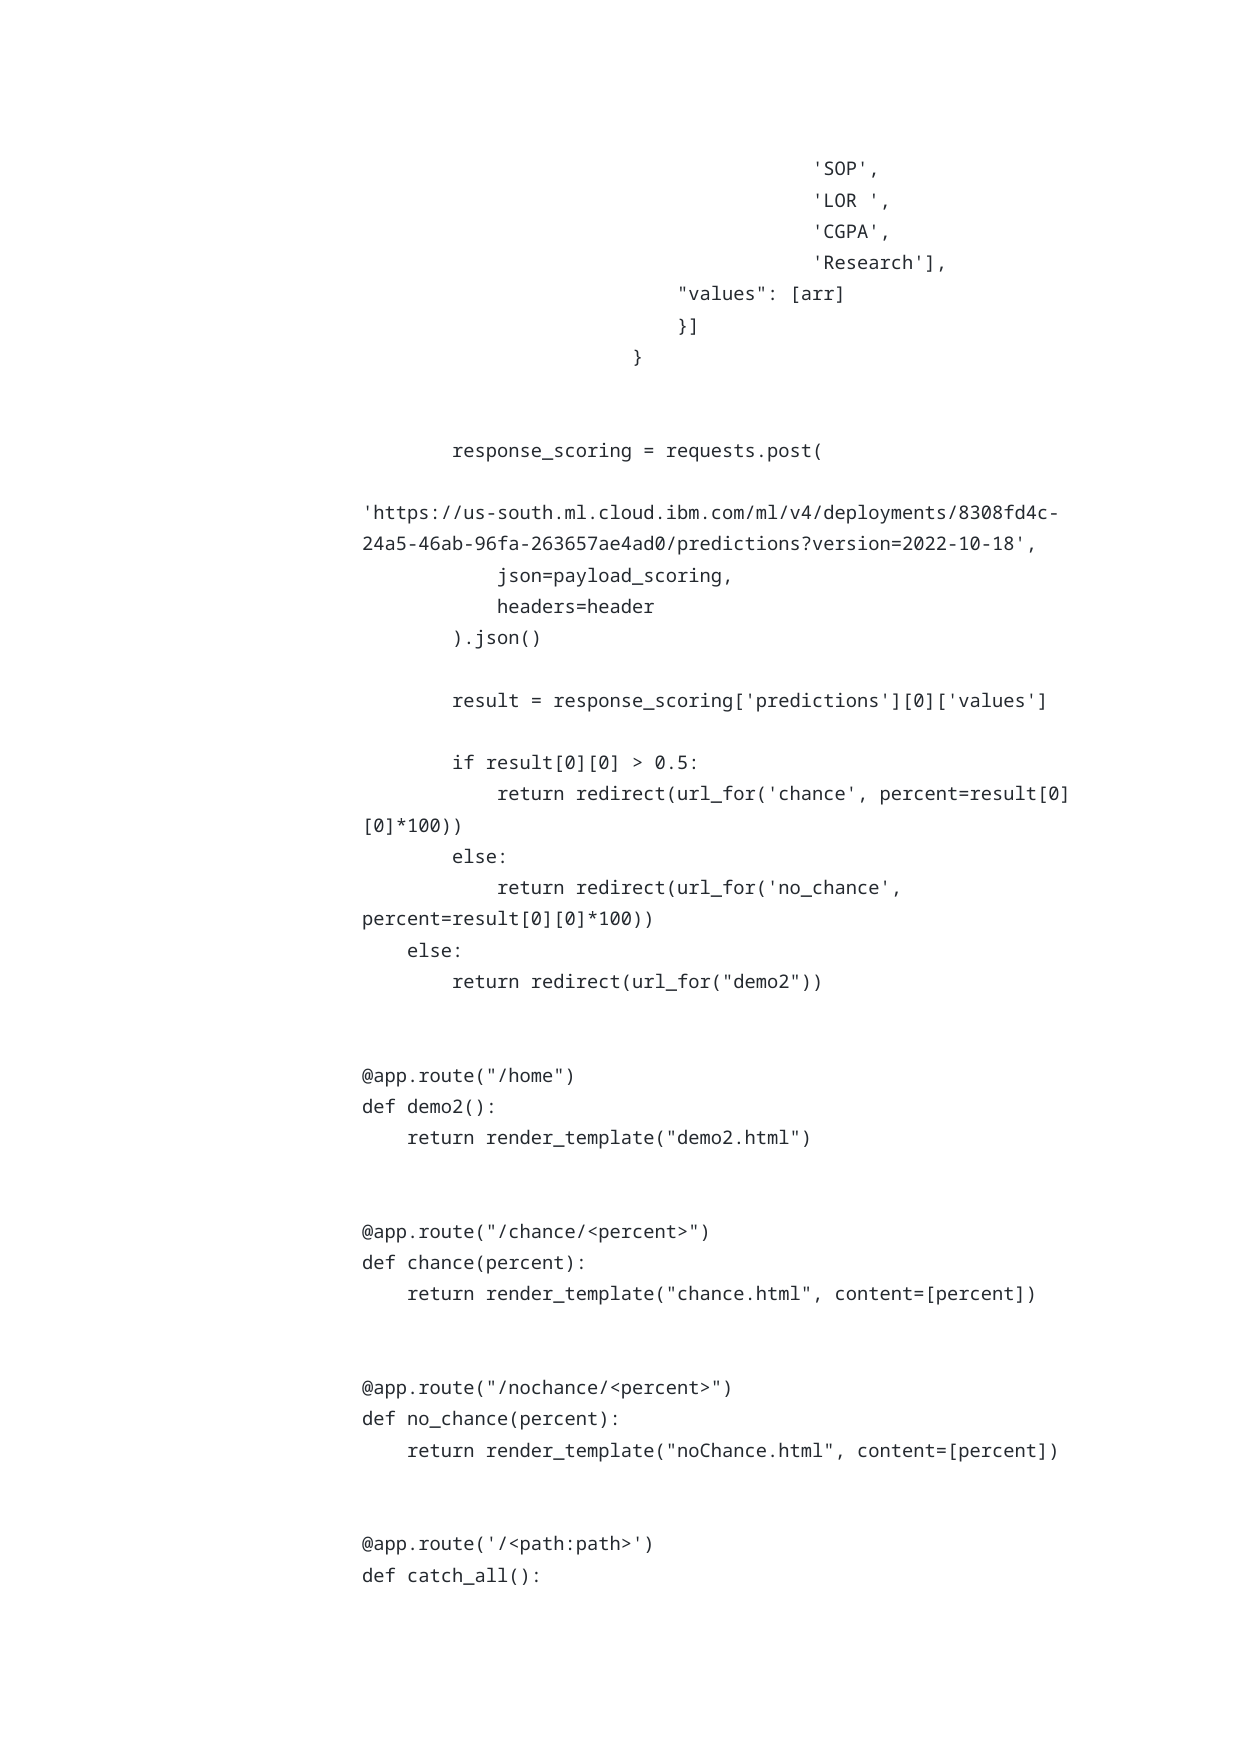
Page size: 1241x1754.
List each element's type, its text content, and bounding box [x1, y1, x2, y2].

table_cell return render_template("demo2.html") [346, 1119, 1090, 1150]
table_cell [346, 1463, 1090, 1525]
table_cell [150, 1150, 346, 1212]
table_cell headers=header [346, 588, 1090, 619]
table_cell [150, 963, 346, 994]
table_cell [150, 1525, 346, 1556]
table_cell [150, 338, 346, 369]
table_cell result = response_scoring['predictions'][0]['values'] [346, 681, 1090, 712]
table_cell response_scoring = requests.post( [346, 431, 1090, 462]
table_cell "values": [arr] [346, 275, 1090, 306]
table_cell return render_template("noChance.html", content=[percent]) [346, 1431, 1090, 1462]
table_cell [150, 744, 346, 775]
table_cell [150, 1244, 346, 1275]
table_cell [346, 994, 1090, 1056]
table_cell [150, 275, 346, 306]
table_cell [150, 369, 346, 431]
table_cell [346, 369, 1090, 431]
table_cell [150, 463, 346, 556]
table_cell def demo2(): [346, 1088, 1090, 1119]
table_cell [150, 1369, 346, 1400]
table_cell @app.route("/nochance/<percent>") [346, 1369, 1090, 1400]
table_cell [150, 1400, 346, 1431]
table_cell 'SOP', [346, 150, 1090, 181]
table_cell else: [346, 931, 1090, 962]
table_cell def no_chance(percent): [346, 1400, 1090, 1431]
table_cell [150, 431, 346, 462]
table_cell [150, 244, 346, 275]
table_cell [150, 1306, 346, 1369]
table_cell [150, 306, 346, 337]
table_cell [150, 994, 346, 1056]
table_cell [346, 713, 1090, 744]
table_cell 'CGPA', [346, 213, 1090, 244]
table_cell [150, 869, 346, 931]
table_cell [150, 1463, 346, 1525]
table_cell [150, 556, 346, 587]
table_cell [150, 1088, 346, 1119]
table_cell 'Research'], [346, 244, 1090, 275]
table_cell @app.route('/<path:path>') [346, 1525, 1090, 1556]
table_cell @app.route("/home") [346, 1056, 1090, 1087]
table_cell else: [346, 838, 1090, 869]
table_cell [150, 838, 346, 869]
table_cell return redirect(url_for('no_chance', percent=result[0][0]*100)) [346, 869, 1090, 931]
table_cell [150, 931, 346, 962]
table_cell [346, 1150, 1090, 1212]
table_cell json=payload_scoring, [346, 556, 1090, 587]
table_cell [150, 775, 346, 837]
table_cell [150, 619, 346, 650]
table_cell def chance(percent): [346, 1244, 1090, 1275]
table_cell [150, 650, 346, 681]
table_cell [150, 713, 346, 744]
table_cell [150, 1431, 346, 1462]
table_cell [346, 650, 1090, 681]
table_cell return redirect(url_for('chance', percent=result[0][0]*100)) [346, 775, 1090, 837]
table_cell [150, 588, 346, 619]
table_cell [150, 1275, 346, 1306]
table_cell [150, 681, 346, 712]
table_cell if result[0][0] > 0.5: [346, 744, 1090, 775]
table_cell 'LOR ', [346, 181, 1090, 212]
table_cell ).json() [346, 619, 1090, 650]
table_cell }] [346, 306, 1090, 337]
table_cell return render_template("chance.html", content=[percent]) [346, 1275, 1090, 1306]
table_cell return redirect(url_for("demo2")) [346, 963, 1090, 994]
table_cell [150, 150, 346, 181]
table_cell [150, 181, 346, 212]
table_cell @app.route("/chance/<percent>") [346, 1213, 1090, 1244]
table_cell 'https://us-south.ml.cloud.ibm.com/ml/v4/deployments/8308fd4c-24a5-46ab-96fa-263657ae4ad0/predictions?version=2022-10-18', [346, 463, 1090, 556]
table_cell [150, 213, 346, 244]
table_cell [150, 1119, 346, 1150]
table_cell [150, 1556, 346, 1587]
table_cell [346, 1306, 1090, 1369]
table_cell } [346, 338, 1090, 369]
table_cell [150, 1056, 346, 1087]
table_cell def catch_all(): [346, 1556, 1090, 1587]
table_cell [150, 1213, 346, 1244]
